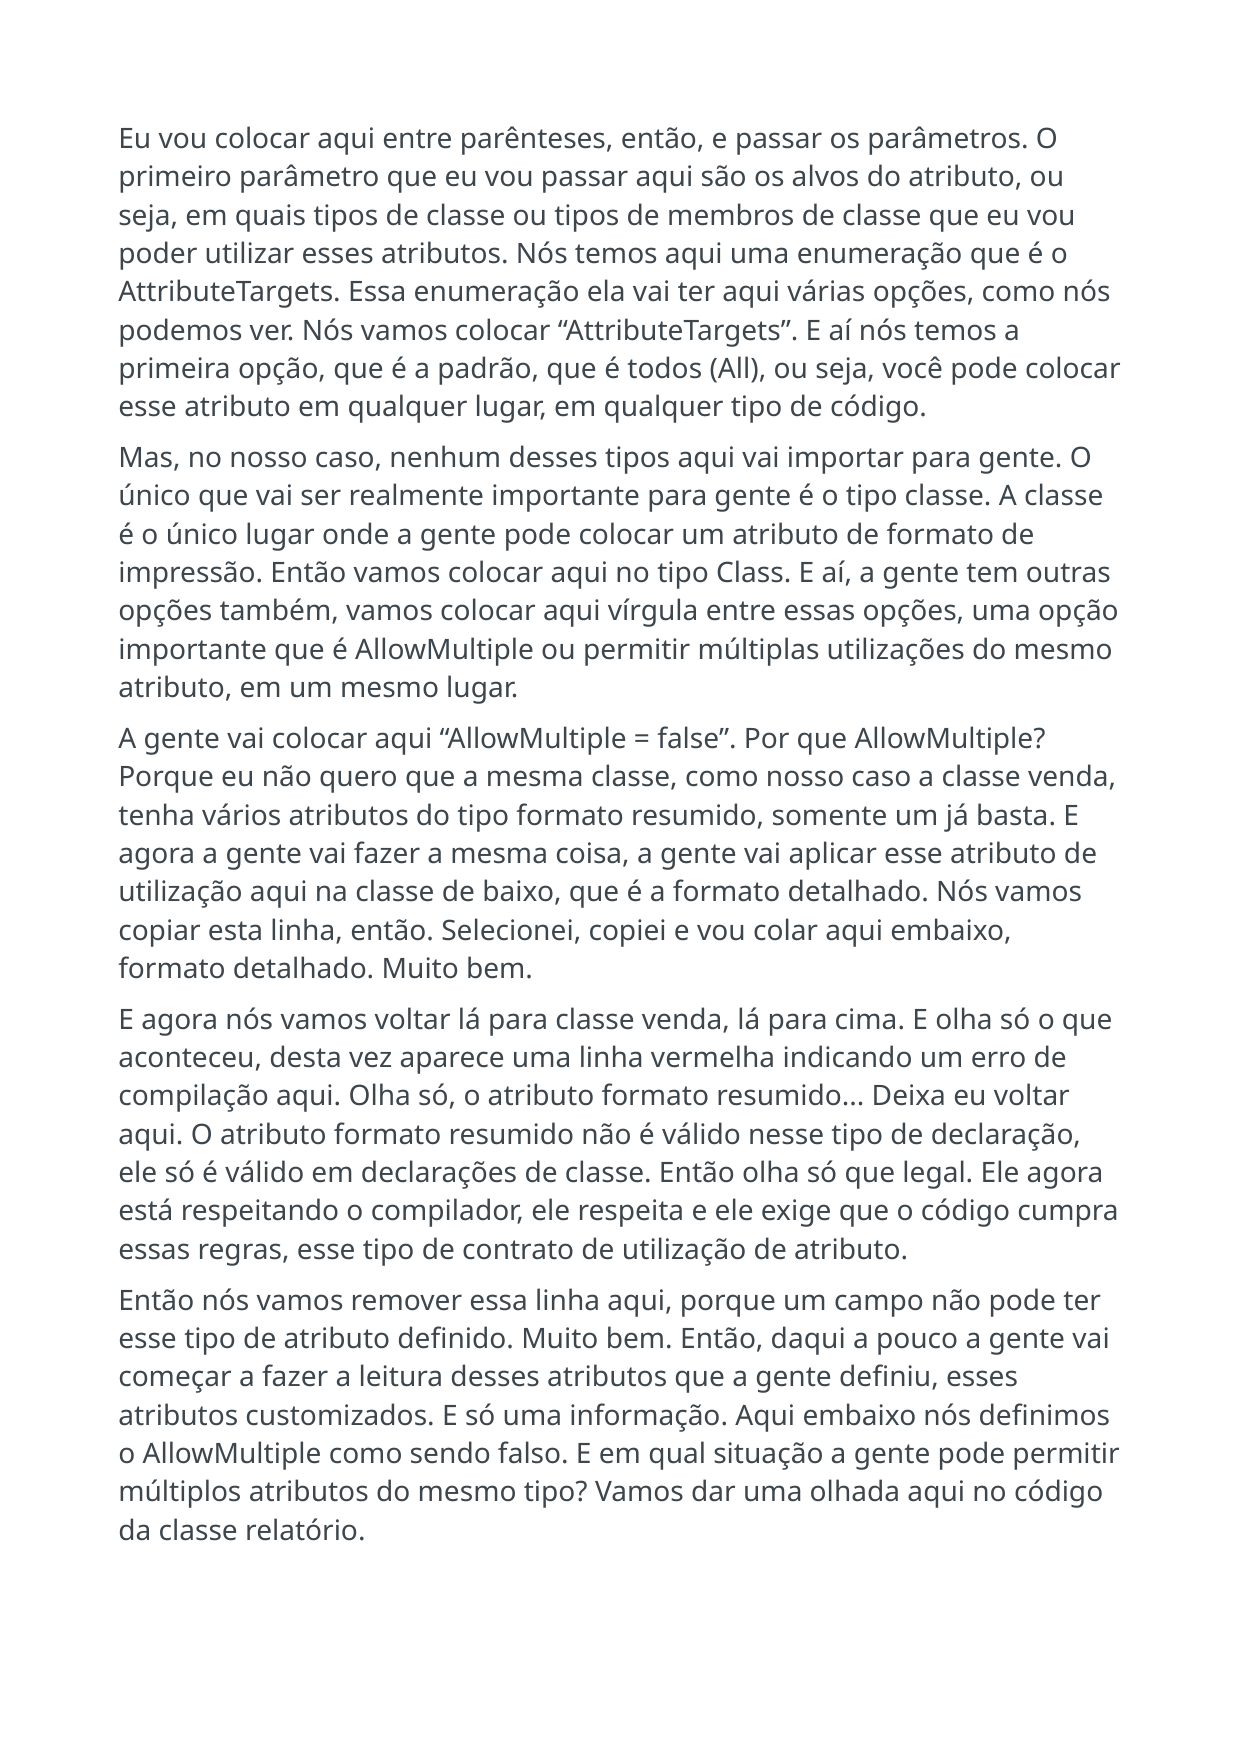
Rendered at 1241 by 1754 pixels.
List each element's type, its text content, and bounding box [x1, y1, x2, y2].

text Então nós vamos remover essa linha aqui, porque um campo não pode ter esse tipo de atributo definido. Muito bem. Então, daqui a pouco a gente vai começar a fazer a leitura desses atributos que a gente definiu, esses atributos customizados. E só uma informação. Aqui embaixo nós definimos o AllowMultiple como sendo falso. E em qual situação a gente pode permitir múltiplos atributos do mesmo tipo? Vamos dar uma olhada aqui no código da classe relatório. [118, 1280, 1122, 1548]
text Mas, no nosso caso, nenhum desses tipos aqui vai importar para gente. O único que vai ser realmente importante para gente é o tipo classe. A classe é o único lugar onde a gente pode colocar um atributo de formato de impressão. Então vamos colocar aqui no tipo Class. E aí, a gente tem outras opções também, vamos colocar aqui vírgula entre essas opções, uma opção importante que é AllowMultiple ou permitir múltiplas utilizações do mesmo atributo, em um mesmo lugar. [118, 437, 1122, 706]
text A gente vai colocar aqui “AllowMultiple = false”. Por que AllowMultiple? Porque eu não quero que a mesma classe, como nosso caso a classe venda, tenha vários atributos do tipo formato resumido, somente um já basta. E agora a gente vai fazer a mesma coisa, a gente vai aplicar esse atributo de utilização aqui na classe de baixo, que é a formato detalhado. Nós vamos copiar esta linha, então. Selecionei, copiei e vou colar aqui embaixo, formato detalhado. Muito bem. [118, 718, 1122, 986]
text Eu vou colocar aqui entre parênteses, então, e passar os parâmetros. O primeiro parâmetro que eu vou passar aqui são os alvos do atributo, ou seja, em quais tipos de classe ou tipos de membros de classe que eu vou poder utilizar esses atributos. Nós temos aqui uma enumeração que é o AttributeTargets. Essa enumeração ela vai ter aqui várias opções, como nós podemos ver. Nós vamos colocar “AttributeTargets”. E aí nós temos a primeira opção, que é a padrão, que é todos (All), ou seja, você pode colocar esse atributo em qualquer lugar, em qualquer tipo de código. [118, 118, 1122, 425]
text E agora nós vamos voltar lá para classe venda, lá para cima. E olha só o que aconteceu, desta vez aparece uma linha vermelha indicando um erro de compilação aqui. Olha só, o atributo formato resumido... Deixa eu voltar aqui. O atributo formato resumido não é válido nesse tipo de declaração, ele só é válido em declarações de classe. Então olha só que legal. Ele agora está respeitando o compilador, ele respeita e ele exige que o código cumpra essas regras, esse tipo de contrato de utilização de atributo. [118, 999, 1122, 1267]
